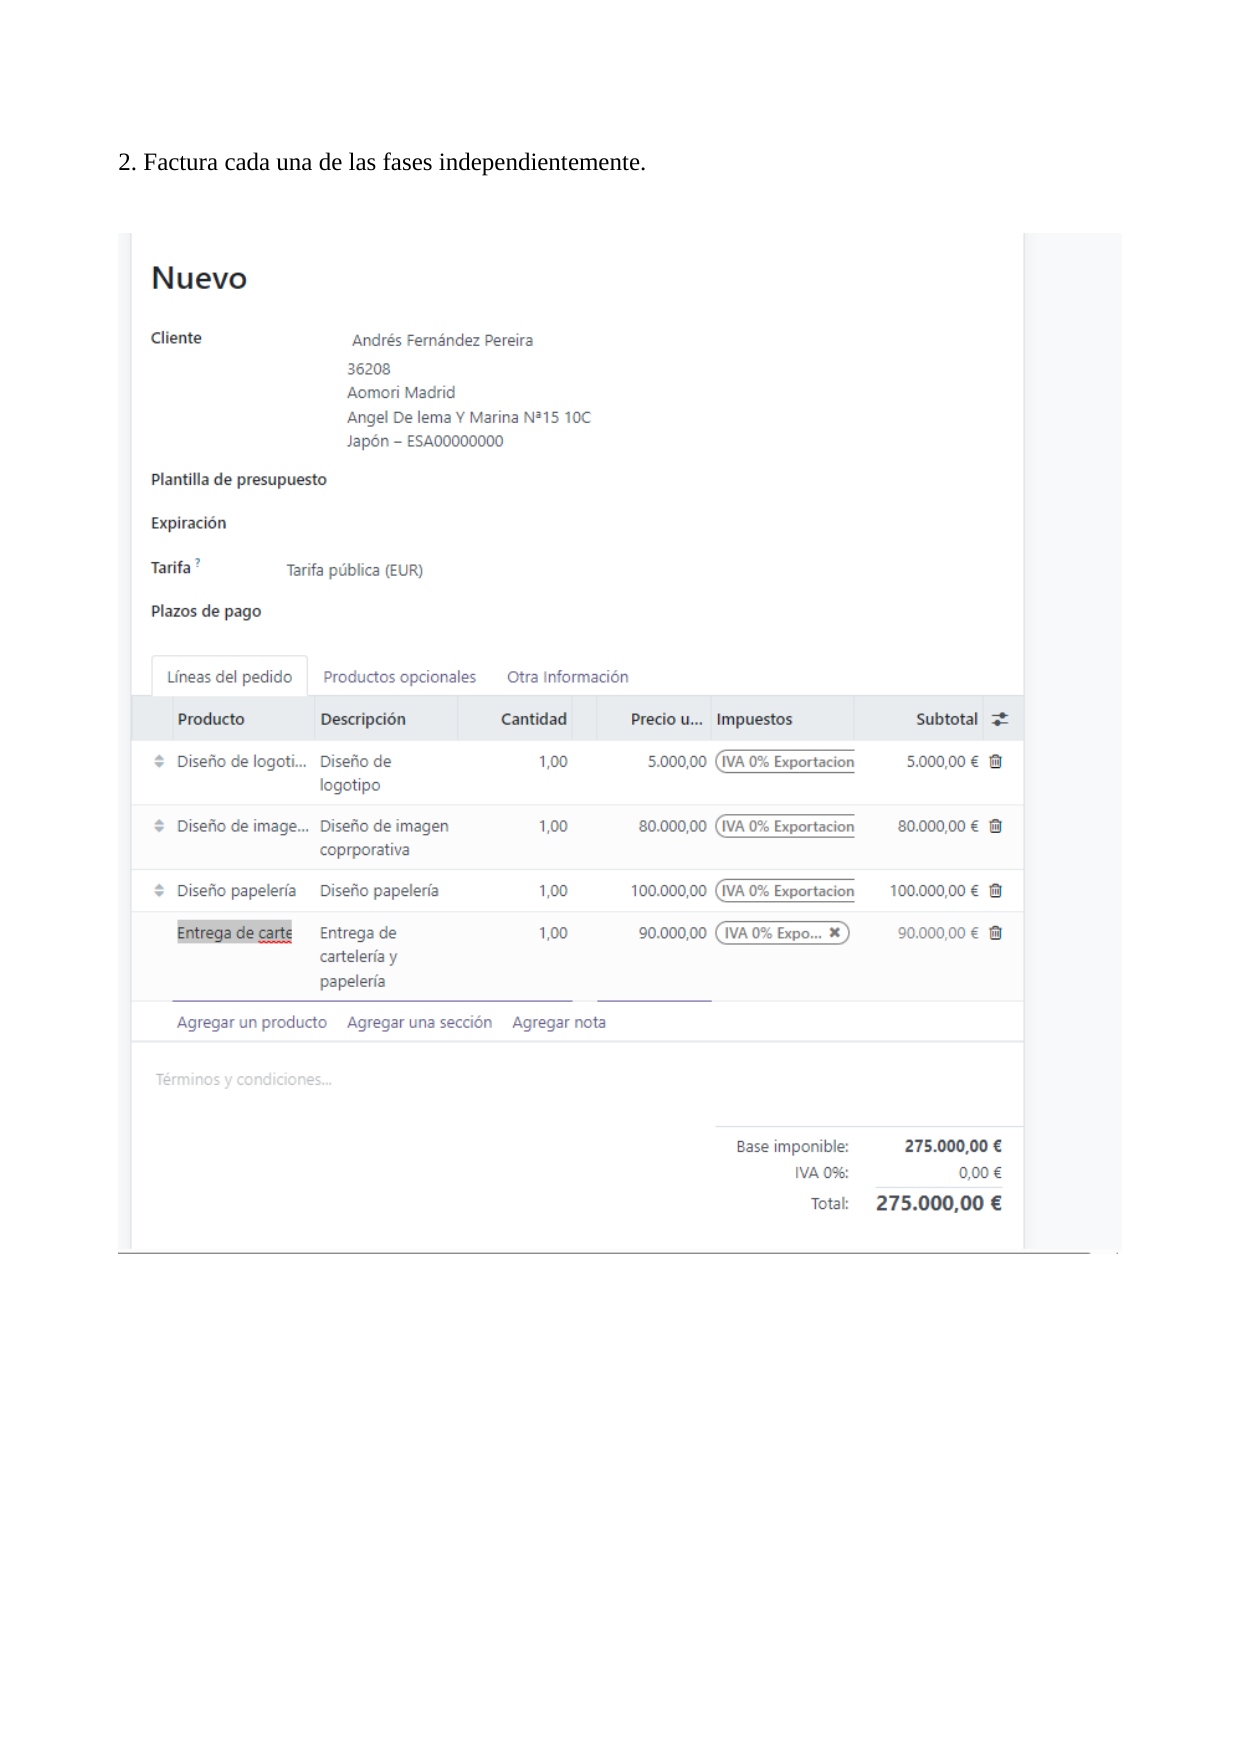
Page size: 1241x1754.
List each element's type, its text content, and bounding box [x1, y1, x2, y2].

text 2. Factura cada una de las fases independientemente. [118, 147, 1122, 176]
picture [118, 233, 1123, 1254]
